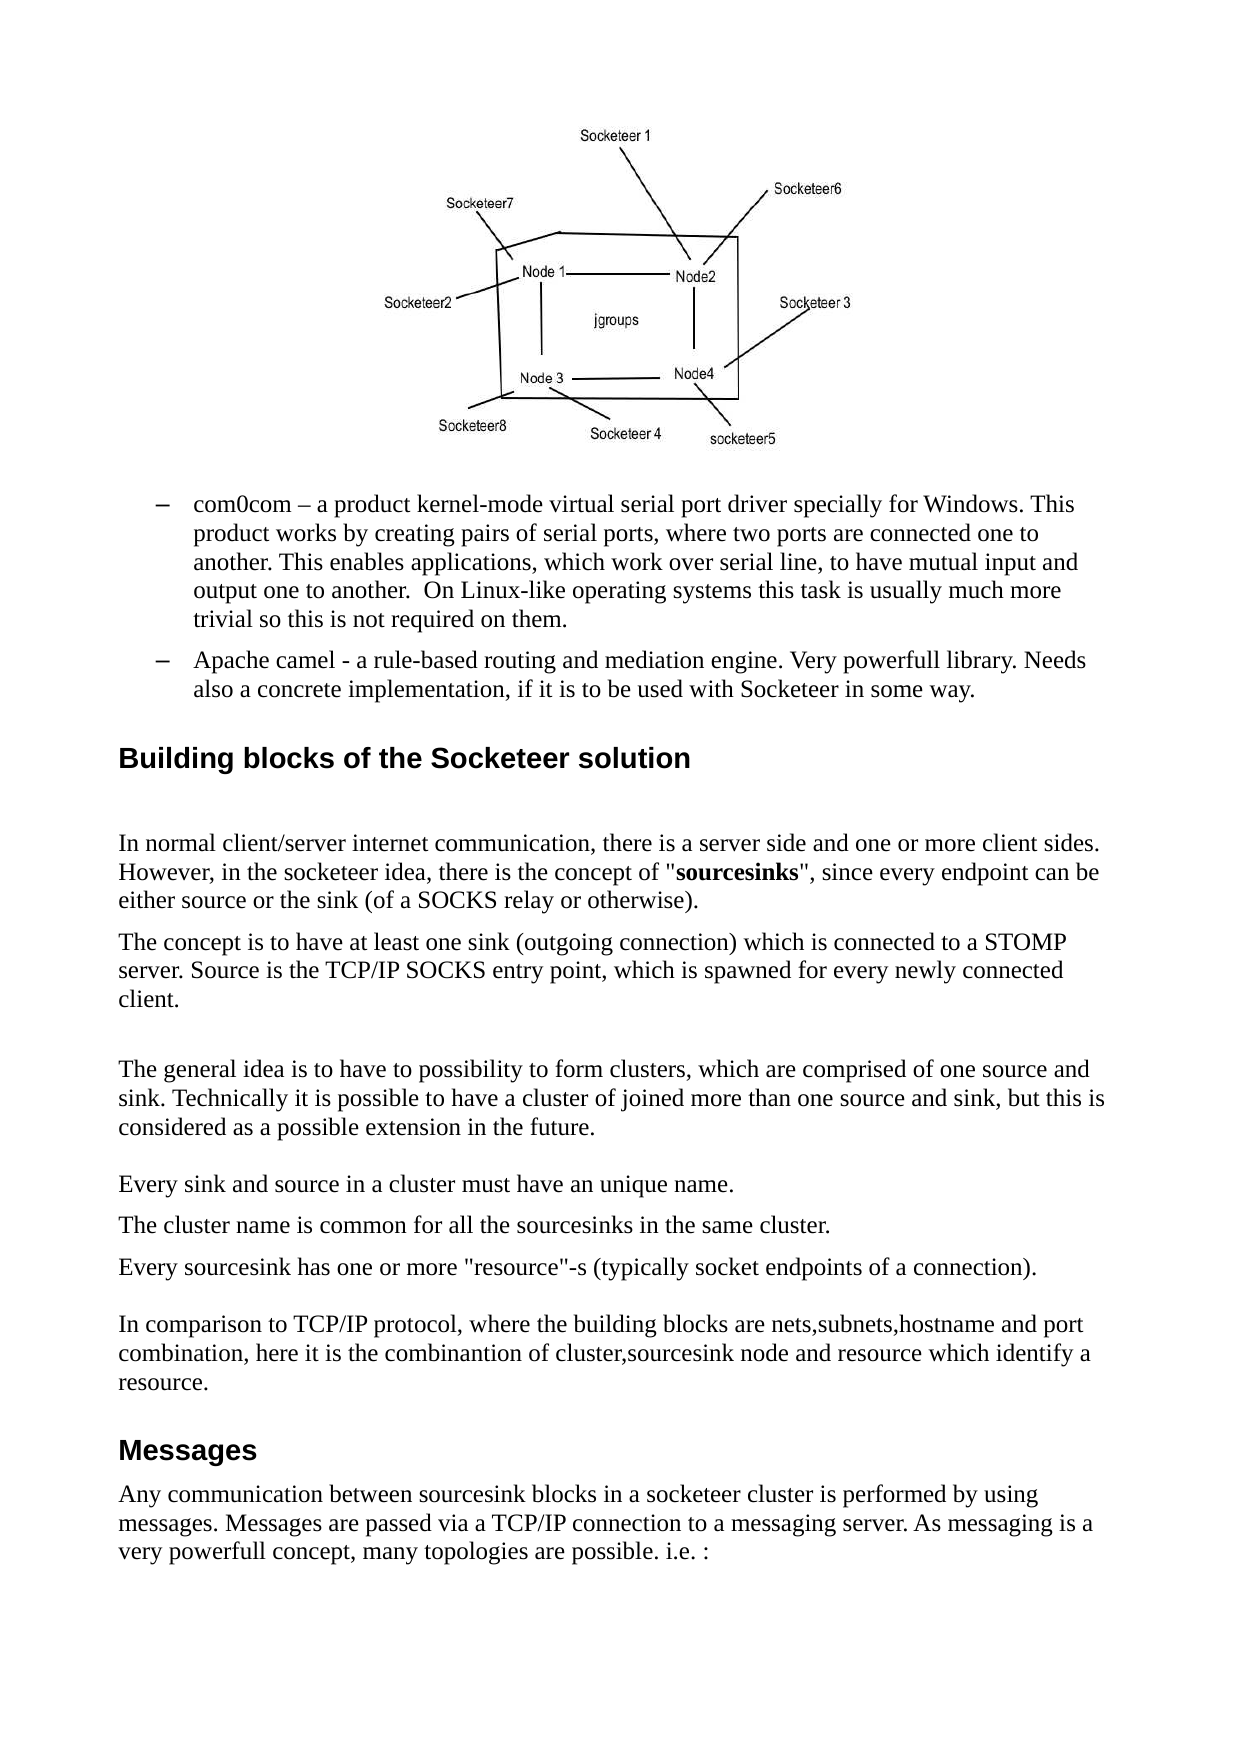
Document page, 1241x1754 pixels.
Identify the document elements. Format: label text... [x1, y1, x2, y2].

text In normal client/server internet communication, there is a server side and one or more client sides. However, in the socketeer idea, there is the concept of "sourcesinks", since every endpoint can be either source or the sink (of a SOCKS relay or otherwise). [118, 828, 1122, 914]
text Every sourcesink has one or more "resource"-s (typically socket endpoints of a connection). In comparison to TCP/IP protocol, where the building blocks are nets,subnets,hostname and port combination, here it is the combinantion of cluster,sourcesink node and resource which identify a resource. [118, 1252, 1122, 1395]
subtitle Building blocks of the Socketeer solution [118, 741, 1122, 774]
list com0com – a product kernel-mode virtual serial port driver specially for Windows. This product works by creating pairs of serial ports, where two ports are connected one to another. This enables applications, which work over serial line, to have mutual input and output one to another. On Linux-like operating systems this task is usually much more trivial so this is not required on them. [156, 489, 1122, 633]
list Apache camel - a rule-based routing and mediation engine. Very powerfull library. Needs also a concrete implementation, if it is to be used with Socketeer in some way. [156, 646, 1122, 703]
text The general idea is to have to possibility to form clusters, which are comprised of one source and sink. Technically it is possible to have a cluster of joined more than one source and sink, but this is considered as a possible extension in the future. Every sink and source in a cluster must have an unique name. [118, 1025, 1122, 1198]
picture [377, 118, 863, 470]
subtitle Messages [118, 1433, 1122, 1466]
text Any communication between sourcesink blocks in a socketeer cluster is performed by using messages. Messages are passed via a TCP/IP connection to a messaging server. As messaging is a very powerfull concept, many topologies are possible. i.e. : [118, 1479, 1122, 1565]
text The cluster name is common for all the sourcesinks in the same cluster. [118, 1210, 1122, 1239]
text The concept is to have at least one sink (outgoing connection) which is connected to a STOMP server. Source is the TCP/IP SOCKS entry point, which is spawned for every newly connected client. [118, 927, 1122, 1013]
